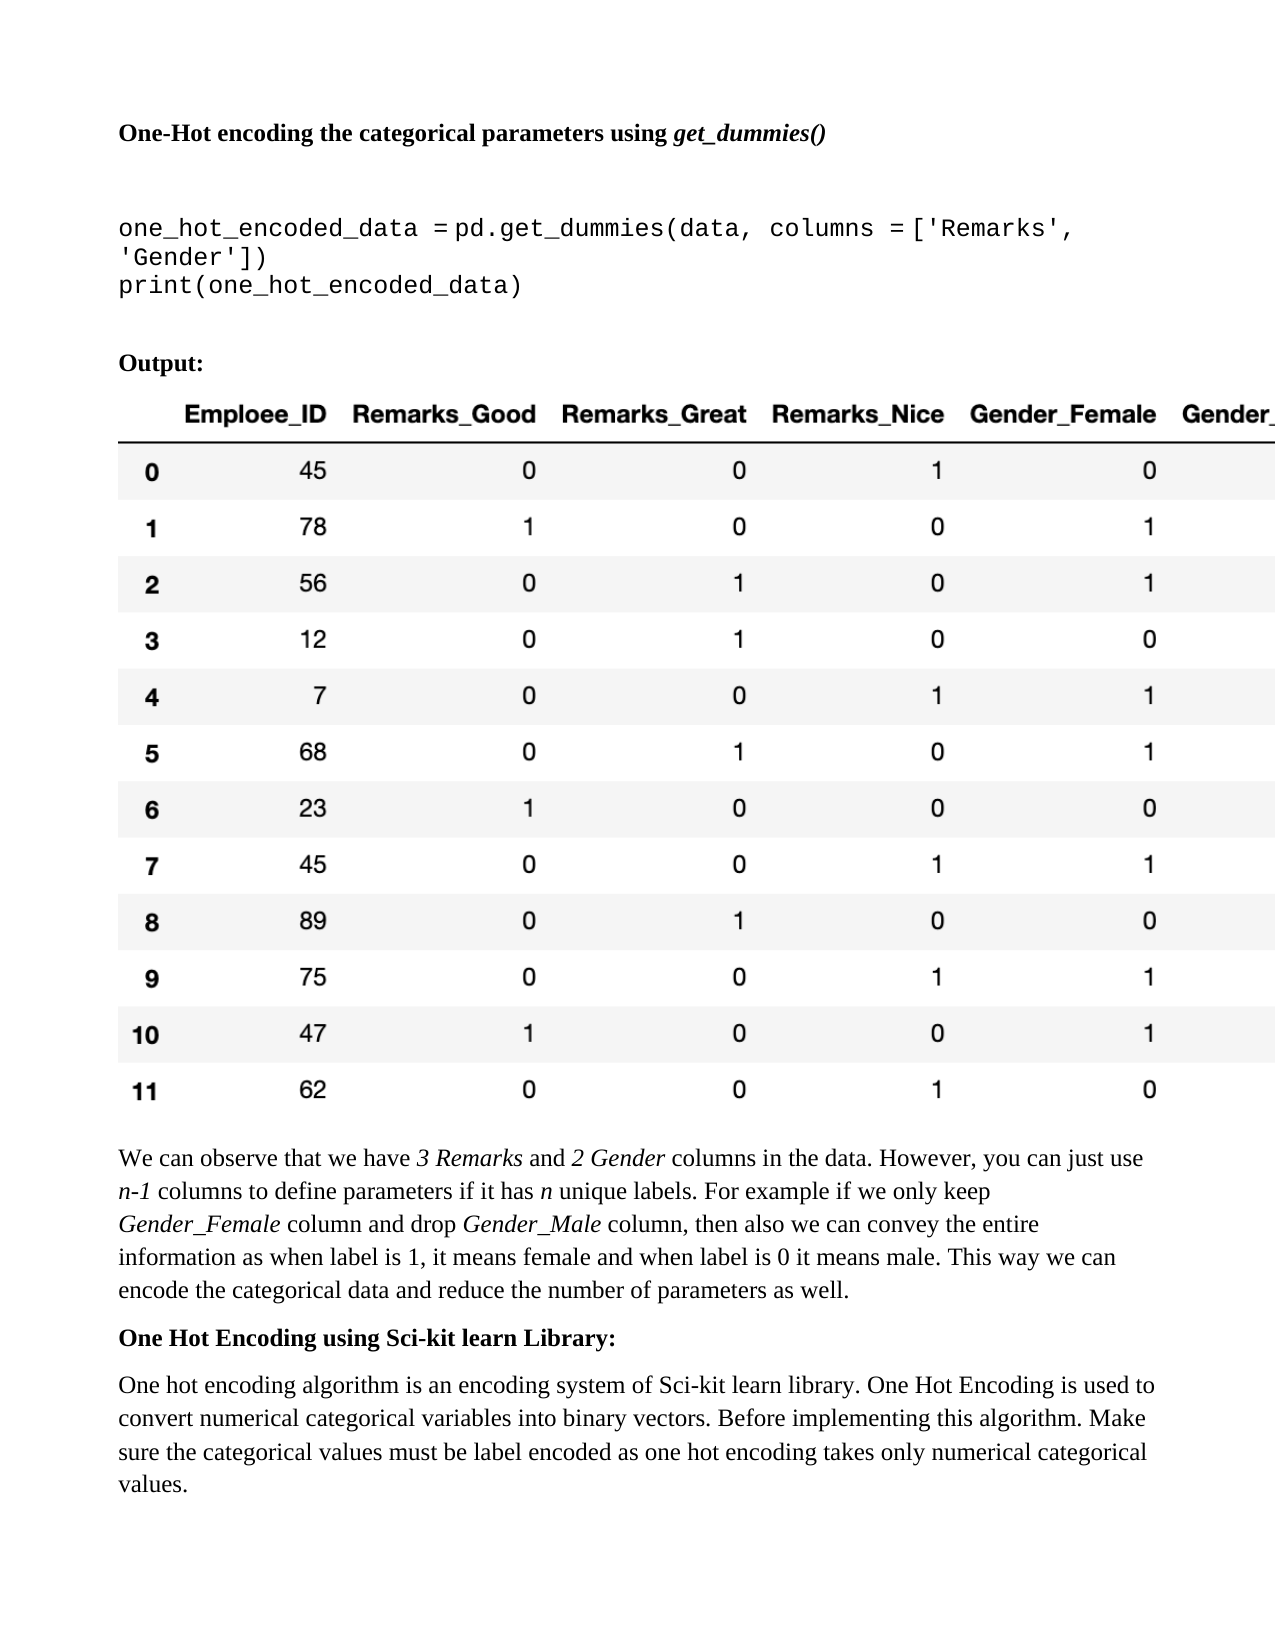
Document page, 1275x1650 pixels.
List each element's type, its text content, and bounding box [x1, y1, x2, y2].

text One hot encoding algorithm is an encoding system of Sci-kit learn library. One Hot Encoding is used to convert numerical categorical variables into binary vectors. Before implementing this algorithm. Make sure the categorical values must be label encoded as one hot encoding takes only numerical categorical values. [118, 1371, 1157, 1498]
text One Hot Encoding using Sci-kit learn Library: [118, 1323, 1157, 1352]
text Output: [118, 348, 1157, 381]
text We can observe that we have 3 Remarks and 2 Gender columns in the data. However, you can just use n-1 columns to define parameters if it has n unique labels. For example if we only keep Gender_Female column and drop Gender_Male column, then also we can convey the entire information as when label is 1, it means female and when label is 0 it means male. This way we can encode the categorical data and reduce the number of parameters as well. [118, 1143, 1157, 1304]
picture [118, 381, 1275, 1119]
text One-Hot encoding the categorical parameters using get_dummies() [118, 118, 1157, 147]
table_header one_hot_encoded_data = pd.get_dummies(data, columns = ['Remarks', 'Gender']) print(one_hot_encoded_data) [118, 213, 1157, 301]
text [118, 1119, 1157, 1124]
